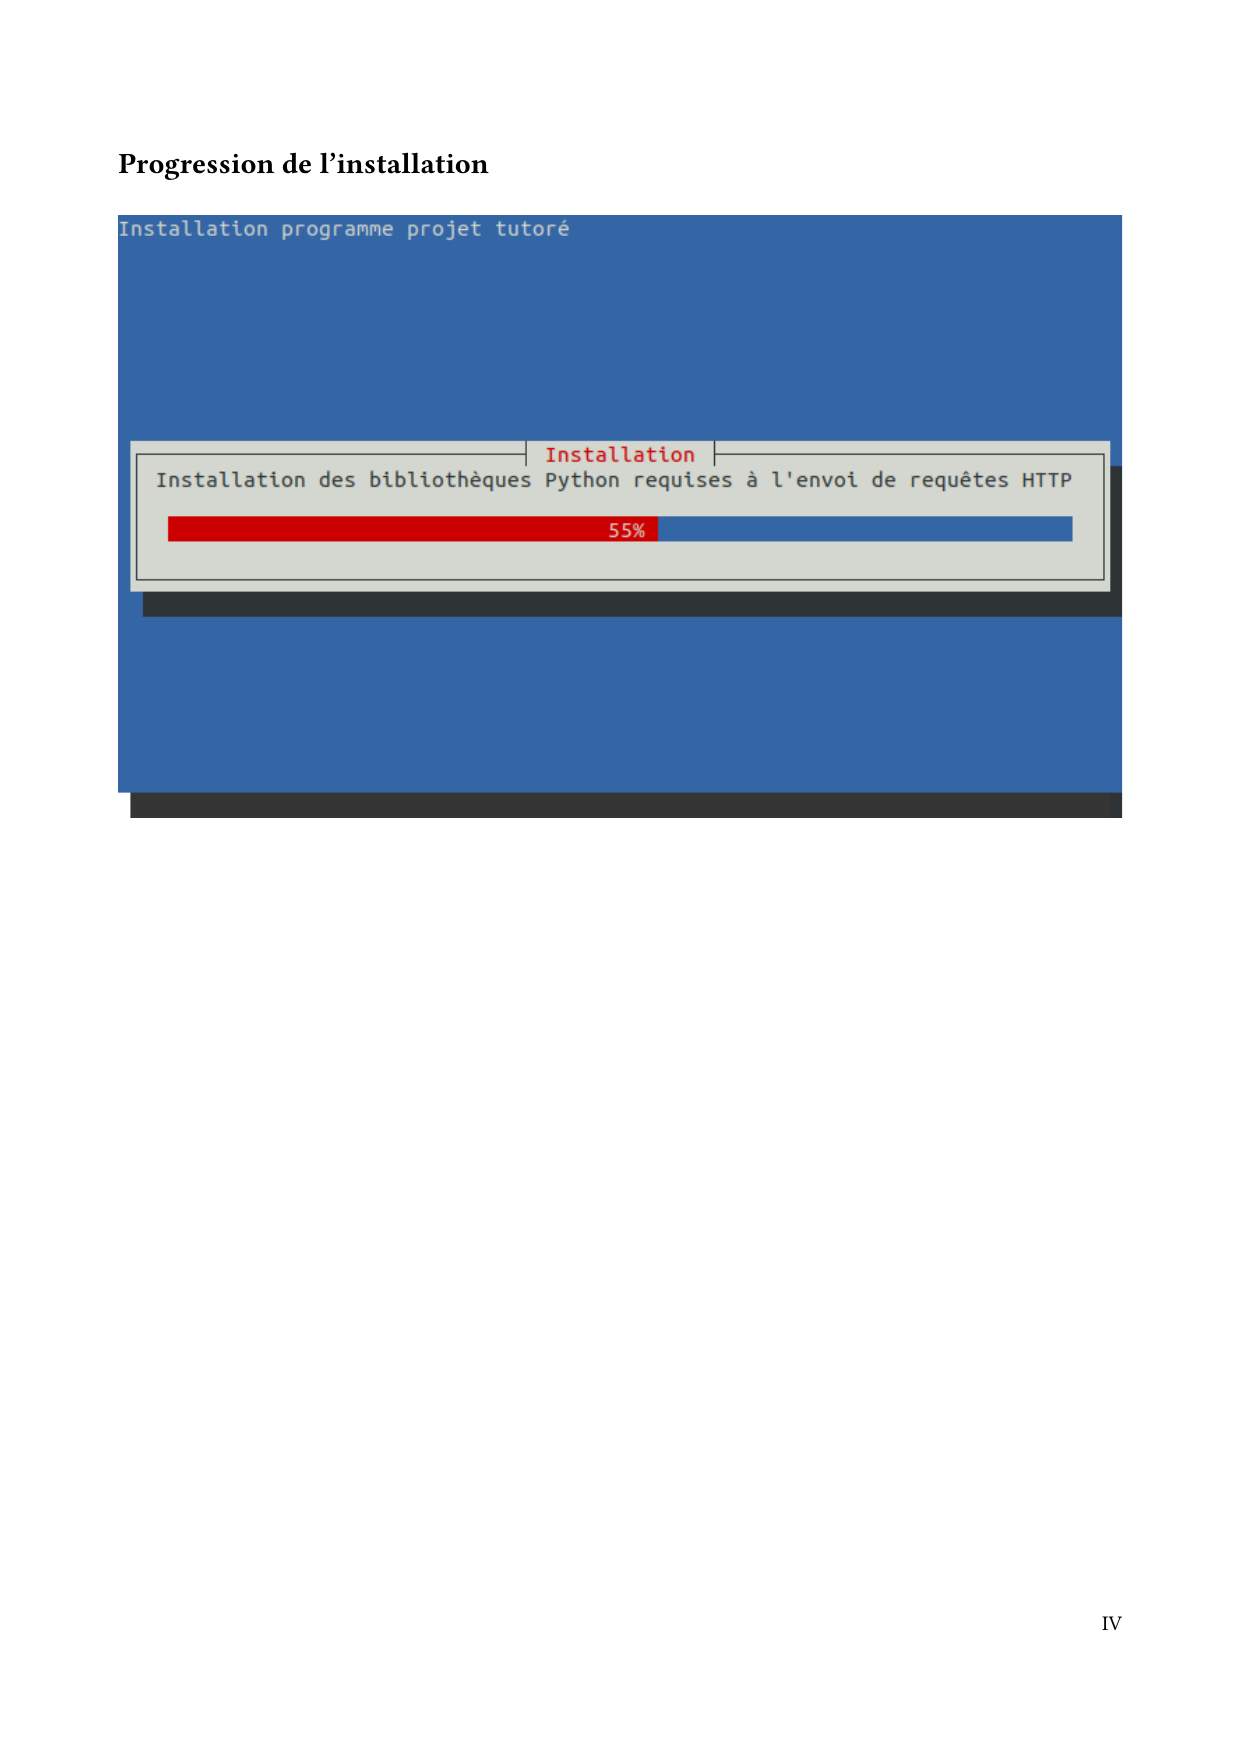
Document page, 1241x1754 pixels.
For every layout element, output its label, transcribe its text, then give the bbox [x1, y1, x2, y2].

picture [118, 215, 1123, 818]
text Progression de l’installation [118, 148, 1122, 181]
